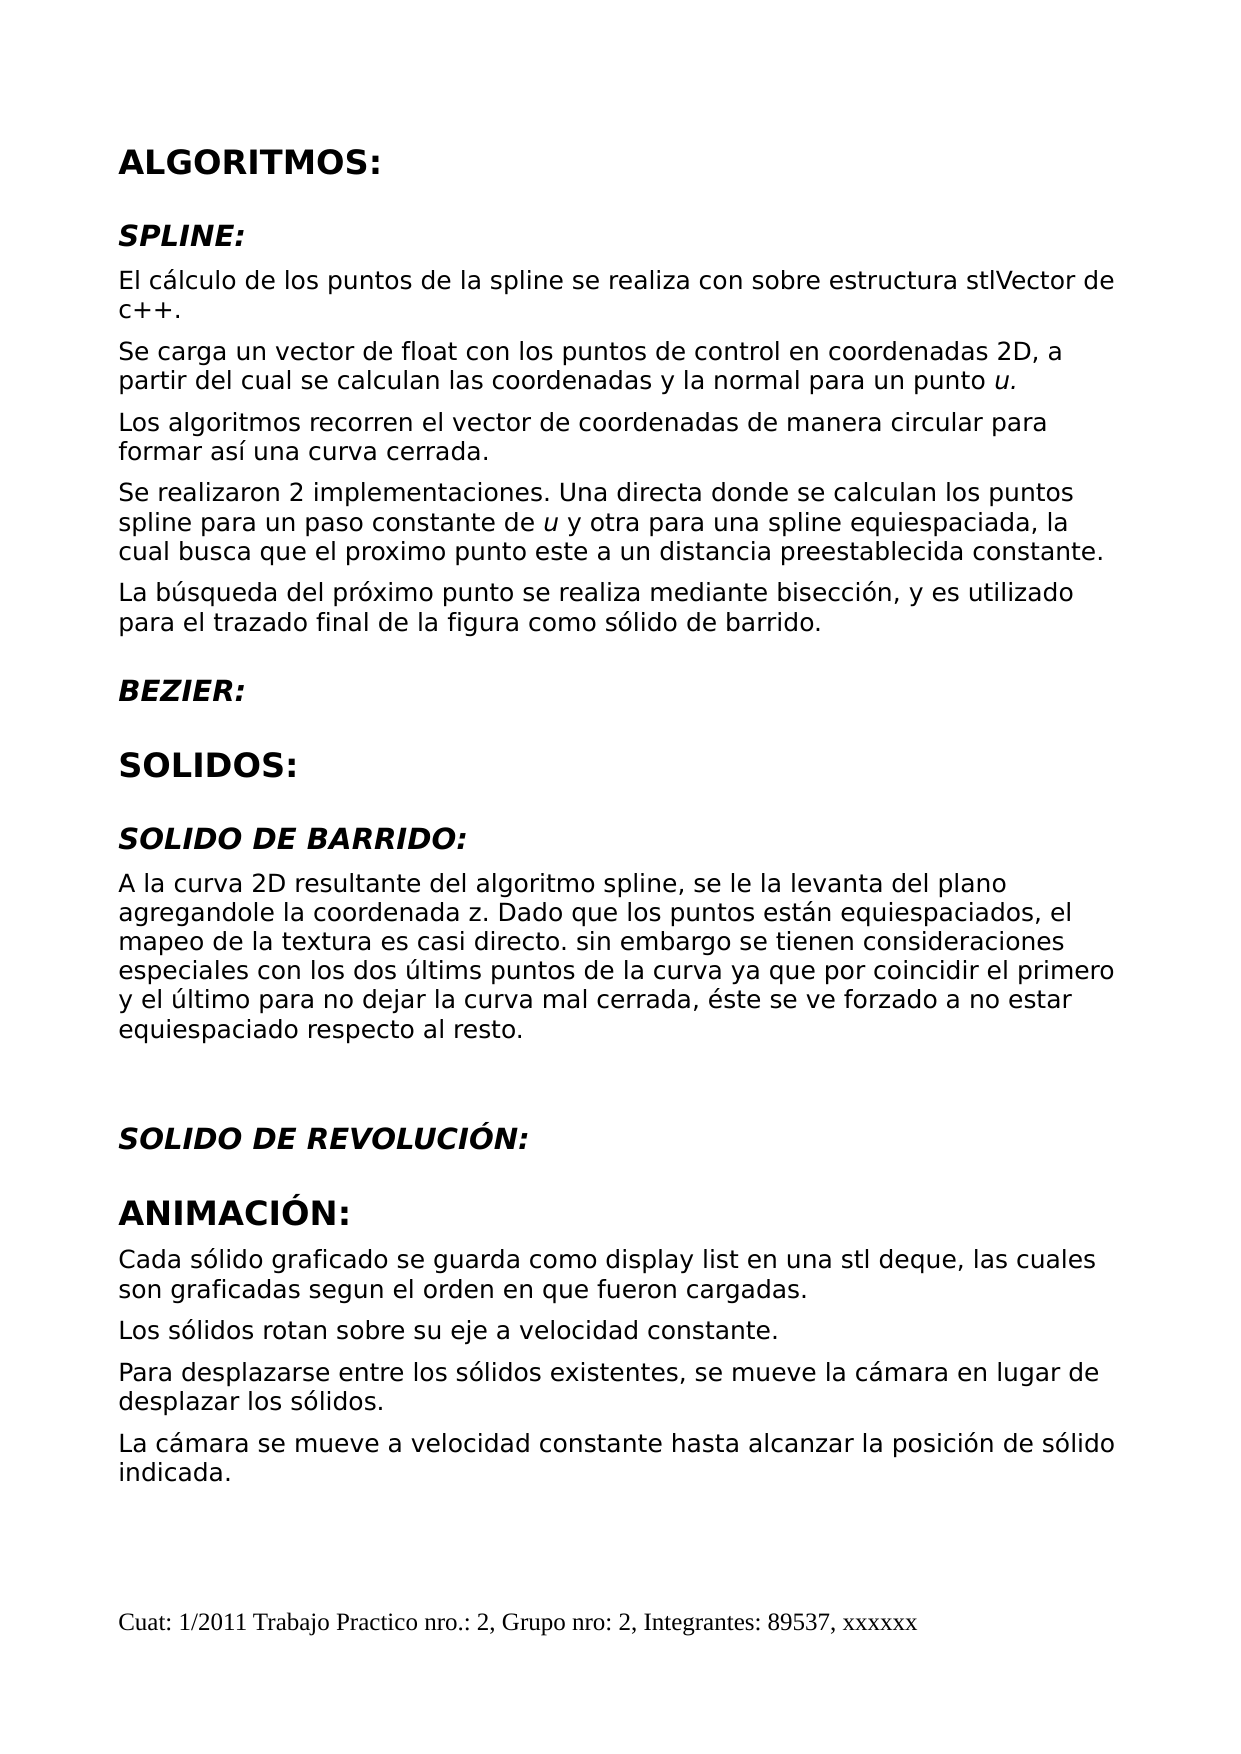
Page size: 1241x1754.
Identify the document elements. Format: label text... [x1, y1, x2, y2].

subtitle SOLIDO DE BARRIDO: [118, 822, 1122, 856]
subtitle BEZIER: [118, 674, 1122, 708]
text El cálculo de los puntos de la spline se realiza con sobre estructura stlVector de c++. [118, 266, 1122, 324]
text La cámara se mueve a velocidad constante hasta alcanzar la posición de sólido indicada. [118, 1429, 1122, 1487]
text Los sólidos rotan sobre su eje a velocidad constante. [118, 1317, 1122, 1346]
text Cada sólido graficado se guarda como display list en una stl deque, las cuales son graficadas segun el orden en que fueron cargadas. [118, 1246, 1122, 1304]
subtitle SOLIDOS: [118, 746, 1122, 785]
subtitle SOLIDO DE REVOLUCIÓN: [118, 1123, 1122, 1157]
text Se realizaron 2 implementaciones. Una directa donde se calculan los puntos spline para un paso constante de u y otra para una spline equiespaciada, la cual busca que el proximo punto este a un distancia preestablecida constante. [118, 479, 1122, 566]
subtitle ALGORITMOS: [118, 143, 1122, 182]
text Para desplazarse entre los sólidos existentes, se mueve la cámara en lugar de desplazar los sólidos. [118, 1358, 1122, 1417]
text La búsqueda del próximo punto se realiza mediante bisección, y es utilizado para el trazado final de la figura como sólido de barrido. [118, 579, 1122, 637]
subtitle SPLINE: [118, 220, 1122, 254]
text Los algoritmos recorren el vector de coordenadas de manera circular para formar así una curva cerrada. [118, 408, 1122, 466]
text Se carga un vector de float con los puntos de control en coordenadas 2D, a partir del cual se calculan las coordenadas y la normal para un punto u. [118, 337, 1122, 395]
subtitle ANIMACIÓN: [118, 1194, 1122, 1233]
text A la curva 2D resultante del algoritmo spline, se le la levanta del plano agregandole la coordenada z. Dado que los puntos están equiespaciados, el mapeo de la textura es casi directo. sin embargo se tienen consideraciones especiales con los dos últims puntos de la curva ya que por coincidir el primero y el último para no dejar la curva mal cerrada, éste se ve forzado a no estar equiespaciado respecto al resto. [118, 869, 1122, 1044]
